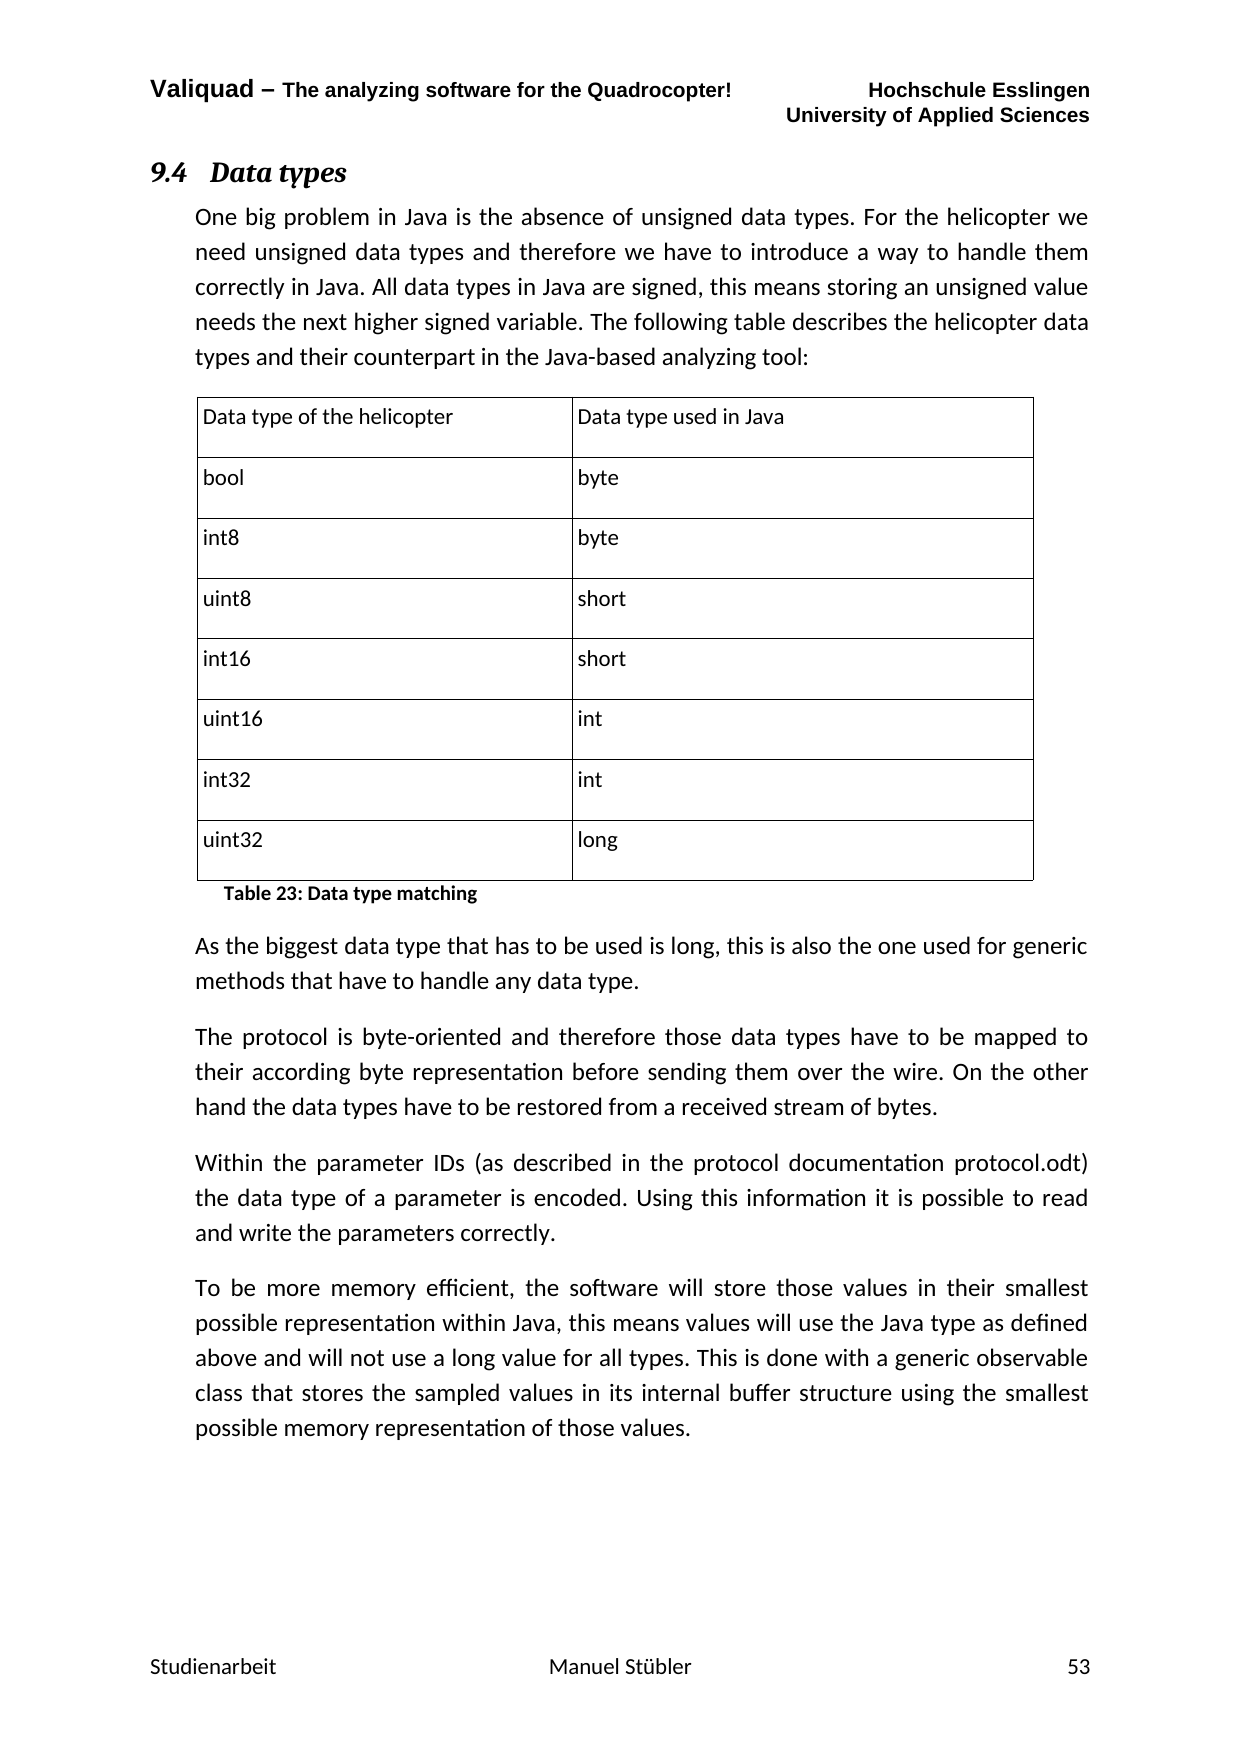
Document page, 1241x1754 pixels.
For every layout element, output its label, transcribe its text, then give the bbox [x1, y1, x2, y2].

table_cell int8 [198, 519, 572, 578]
table_cell short [573, 639, 1033, 699]
text One big problem in Java is the absence of unsigned data types. For the helicopter we need unsigned data types and therefore we have to introduce a way to handle them correctly in Java. All data types in Java are signed, this means storing an unsigned value needs the next higher signed variable. The following table describes the helicopter data types and their counterpart in the Java-based analyzing tool: [195, 201, 1090, 371]
text As the biggest data type that has to be used is long, this is also the one used for generic methods that have to handle any data type. [195, 930, 1090, 996]
table_cell uint16 [198, 700, 572, 759]
table_cell uint32 [198, 821, 572, 880]
table_cell bool [198, 458, 572, 517]
table_cell byte [573, 519, 1033, 578]
text To be more memory efficient, the software will store those values in their smallest possible representation within Java, this means values will use the Java type as defined above and will not use a long value for all types. This is done with a generic observable class that stores the sampled values in its internal buffer structure using the smallest possible memory representation of those values. [195, 1272, 1090, 1443]
text Within the parameter IDs (as described in the protocol documentation protocol.odt) the data type of a parameter is encoded. Using this information it is possible to read and write the parameters correctly. [195, 1147, 1090, 1247]
table_cell int [573, 760, 1033, 819]
table_cell short [573, 579, 1033, 638]
table_cell int16 [198, 639, 572, 699]
text The protocol is byte-oriented and therefore those data types have to be mapped to their according byte representation before sending them over the wire. On the other hand the data types have to be restored from a received stream of bytes. [195, 1021, 1090, 1121]
table_cell int [573, 700, 1033, 759]
subtitle Data types [150, 156, 1090, 189]
table_cell int32 [198, 760, 572, 819]
table_header Data type of the helicopter [198, 398, 572, 457]
table_cell long [573, 821, 1033, 880]
table_cell uint8 [198, 579, 572, 638]
table_header Data type used in Java [573, 398, 1033, 457]
table_cell byte [573, 458, 1033, 517]
text Table 23: Data type matching [150, 880, 1090, 905]
